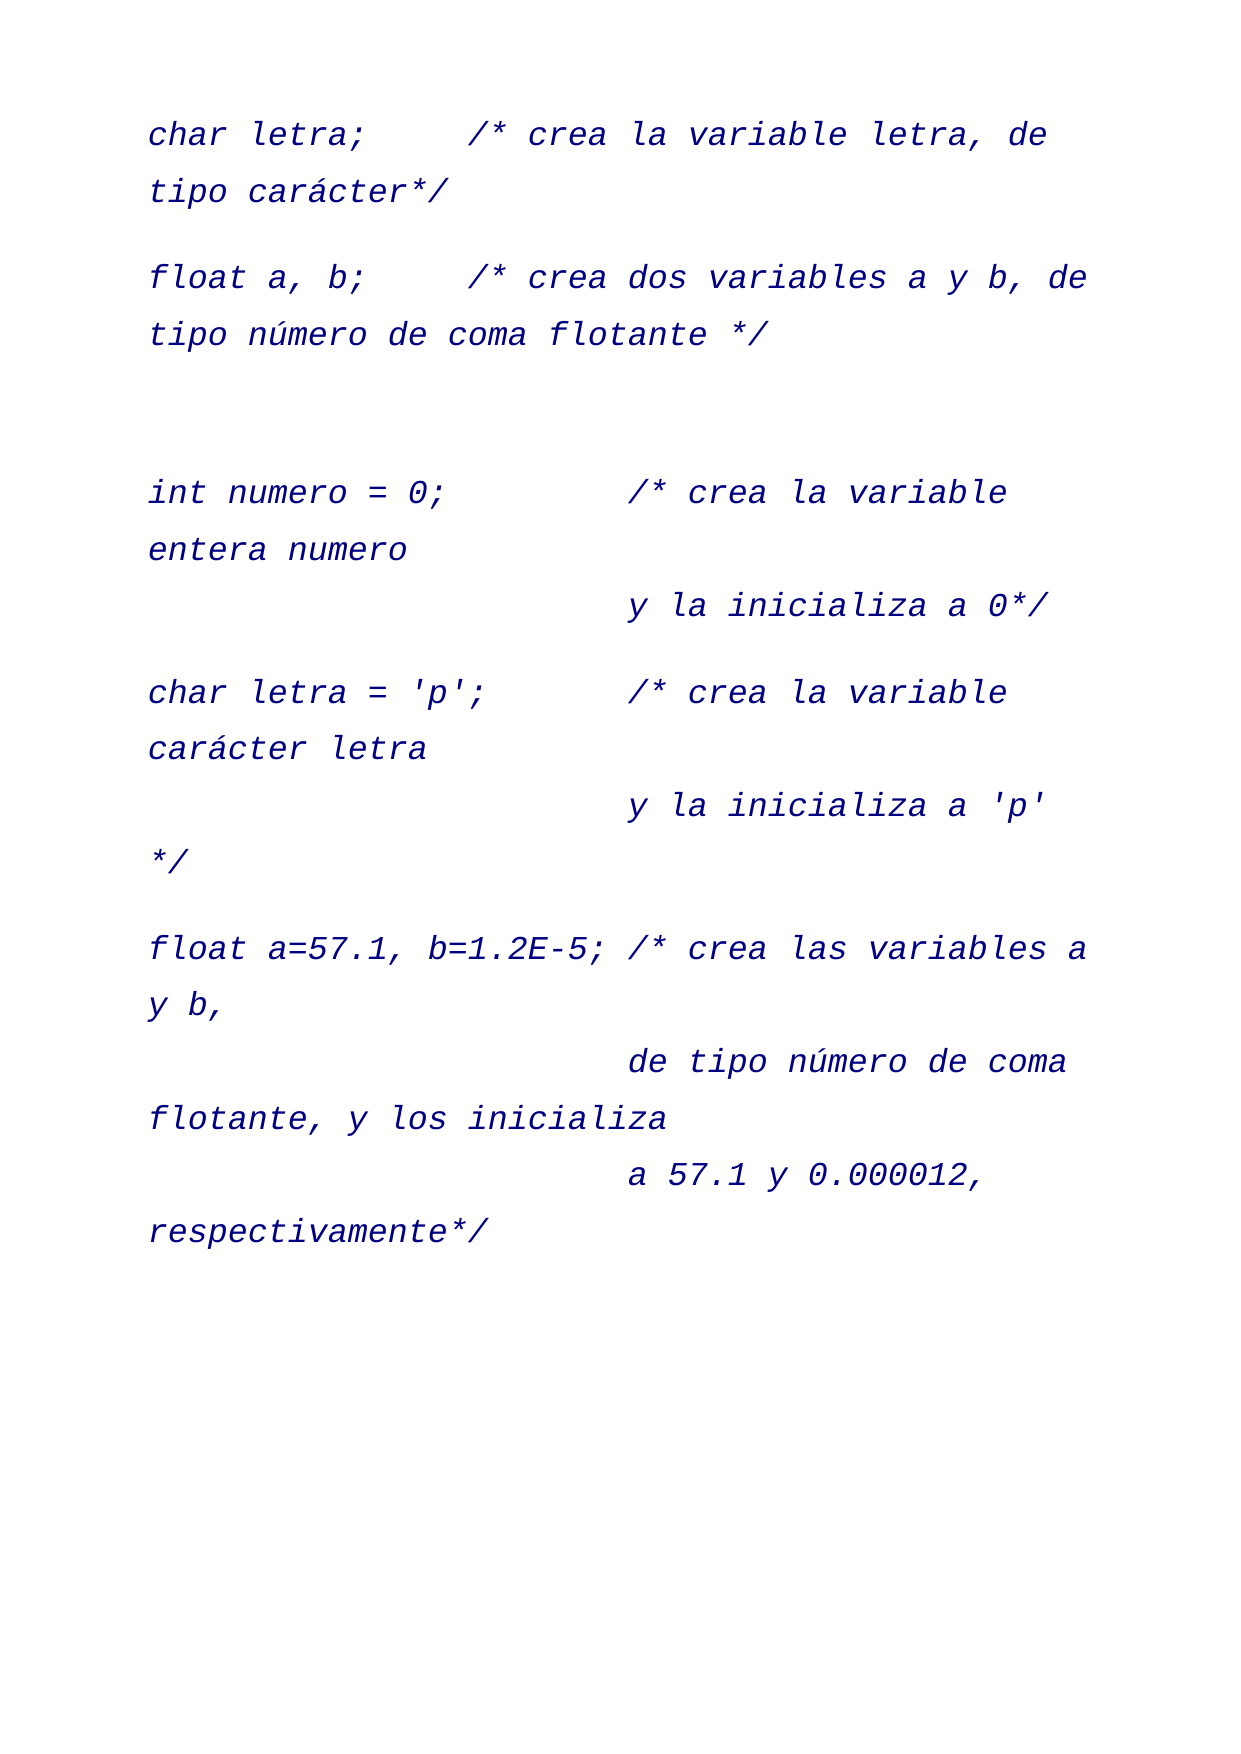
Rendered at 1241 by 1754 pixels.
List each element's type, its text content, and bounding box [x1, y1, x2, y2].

text char letra = 'p'; /* crea la variable carácter letra [148, 675, 1093, 770]
text float a=57.1, b=1.2E-5; /* crea las variables a y b, [148, 931, 1093, 1026]
text float a, b; /* crea dos variables a y b, de tipo número de coma flotante */ [148, 261, 1093, 355]
text char letra; /* crea la variable letra, de tipo carácter*/ [148, 118, 1093, 213]
text y la inicializa a 'p' */ [148, 789, 1093, 883]
text int numero = 0; /* crea la variable entera numero [148, 476, 1093, 570]
text y la inicializa a 0*/ [148, 589, 1093, 627]
text a 57.1 y 0.000012, respectivamente*/ [148, 1158, 1093, 1253]
text de tipo número de coma flotante, y los inicializa [148, 1045, 1093, 1139]
